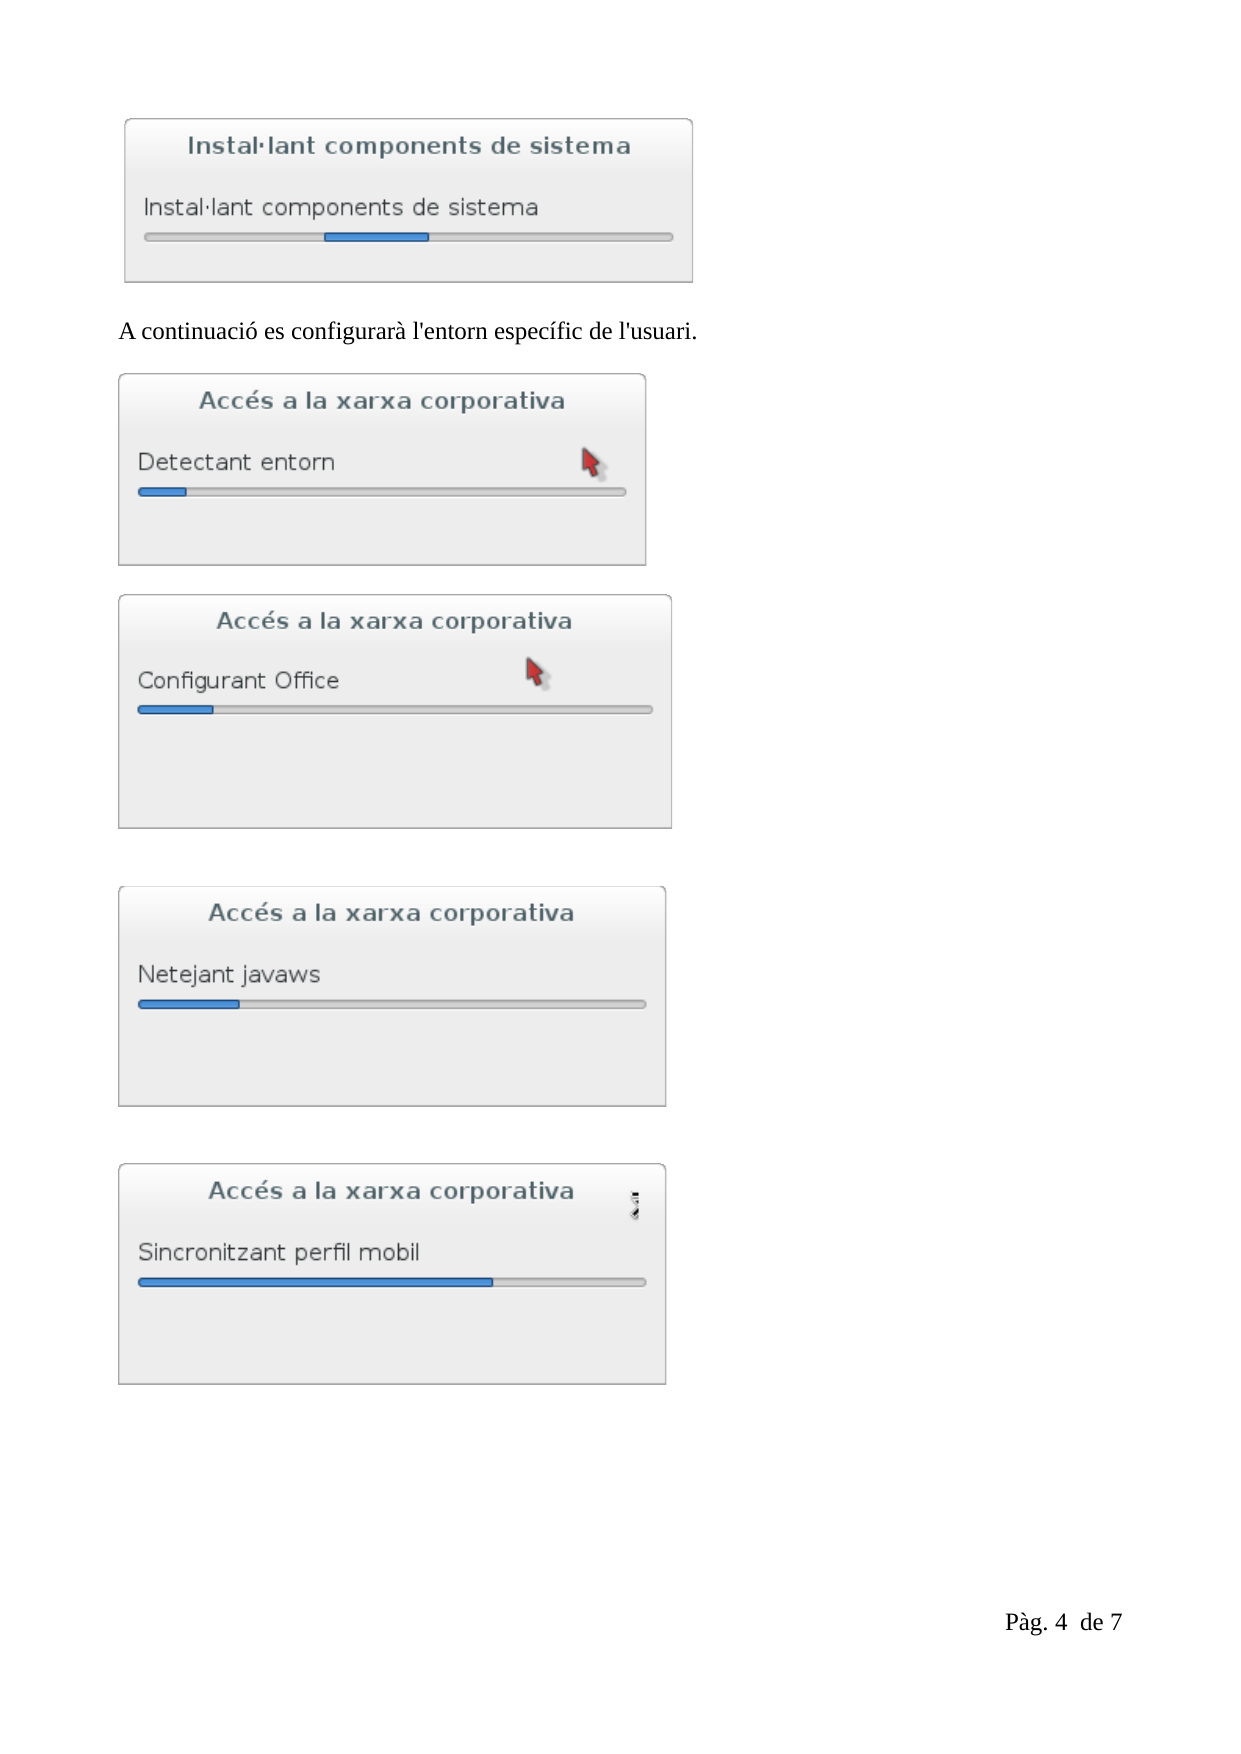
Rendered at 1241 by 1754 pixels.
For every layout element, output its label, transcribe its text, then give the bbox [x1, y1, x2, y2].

picture [118, 373, 647, 566]
picture [118, 594, 673, 829]
picture [118, 886, 667, 1107]
text A continuació es configurarà l'entorn específic de l'usuari. [118, 316, 1122, 345]
picture [124, 118, 694, 283]
picture [118, 1163, 667, 1385]
